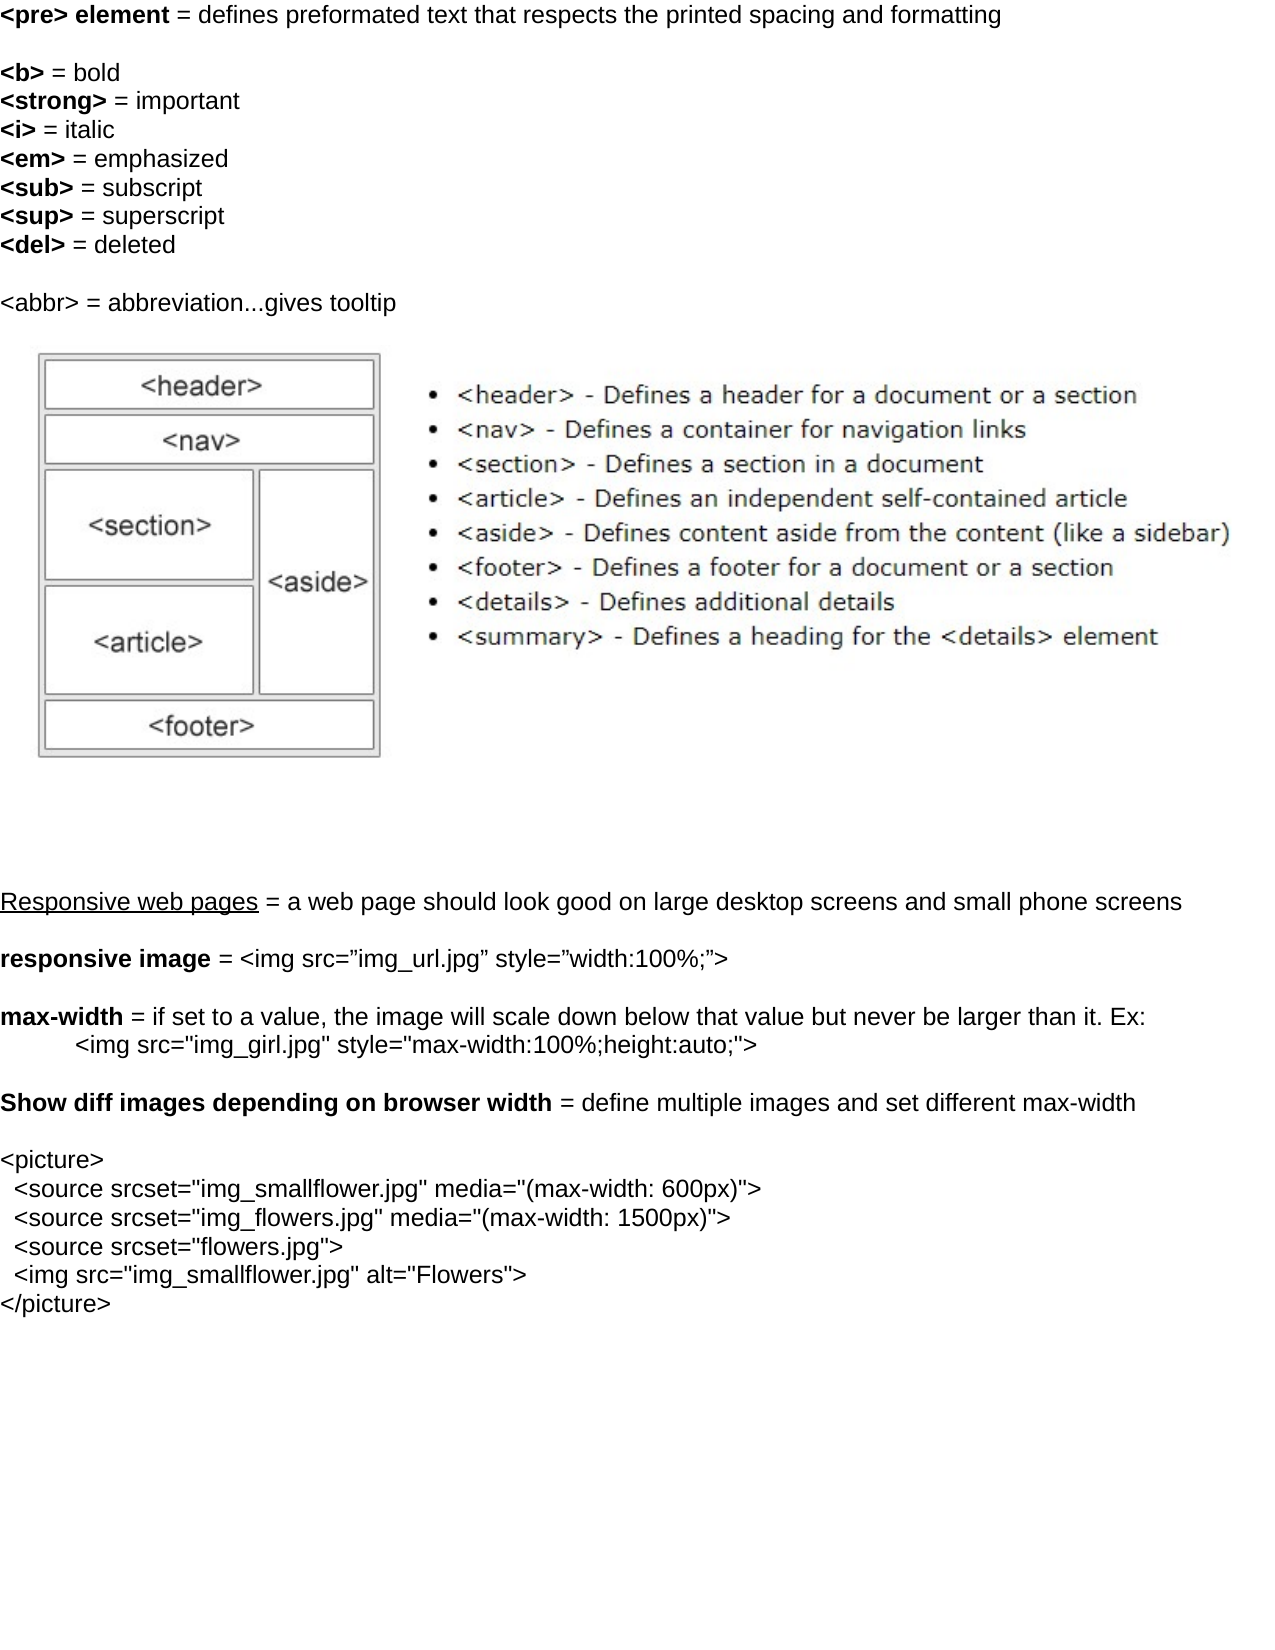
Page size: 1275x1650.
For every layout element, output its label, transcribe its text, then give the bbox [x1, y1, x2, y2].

text <img src="img_girl.jpg" style="max-width:100%;height:auto;"> [0, 1030, 1275, 1059]
text responsive image = <img src=”img_url.jpg” style=”width:100%;”> [0, 944, 1275, 973]
text <b> = bold [0, 57, 1275, 86]
picture [29, 345, 1246, 772]
text Responsive web pages = a web page should look good on large desktop screens and small phone screens [0, 887, 1275, 915]
text <del> = deleted [0, 230, 1275, 259]
text Show diff images depending on browser width = define multiple images and set different max-width [0, 1088, 1275, 1117]
text <abbr> = abbreviation...gives tooltip [0, 287, 1275, 316]
text <sup> = superscript [0, 201, 1275, 230]
text <img src="img_smallflower.jpg" alt="Flowers"> [0, 1260, 1275, 1289]
text <picture> [0, 1145, 1275, 1174]
text <source srcset="flowers.jpg"> [0, 1232, 1275, 1260]
text <sub> = subscript [0, 172, 1275, 201]
text <em> = emphasized [0, 144, 1275, 172]
text <strong> = important [0, 86, 1275, 115]
text <source srcset="img_smallflower.jpg" media="(max-width: 600px)"> [0, 1174, 1275, 1203]
text </picture> [0, 1289, 1275, 1318]
text max-width = if set to a value, the image will scale down below that value but never be larger than it. Ex: [0, 1002, 1275, 1030]
text <pre> element = defines preformated text that respects the printed spacing and formatting [0, 0, 1275, 29]
text <source srcset="img_flowers.jpg" media="(max-width: 1500px)"> [0, 1203, 1275, 1232]
text <i> = italic [0, 115, 1275, 144]
